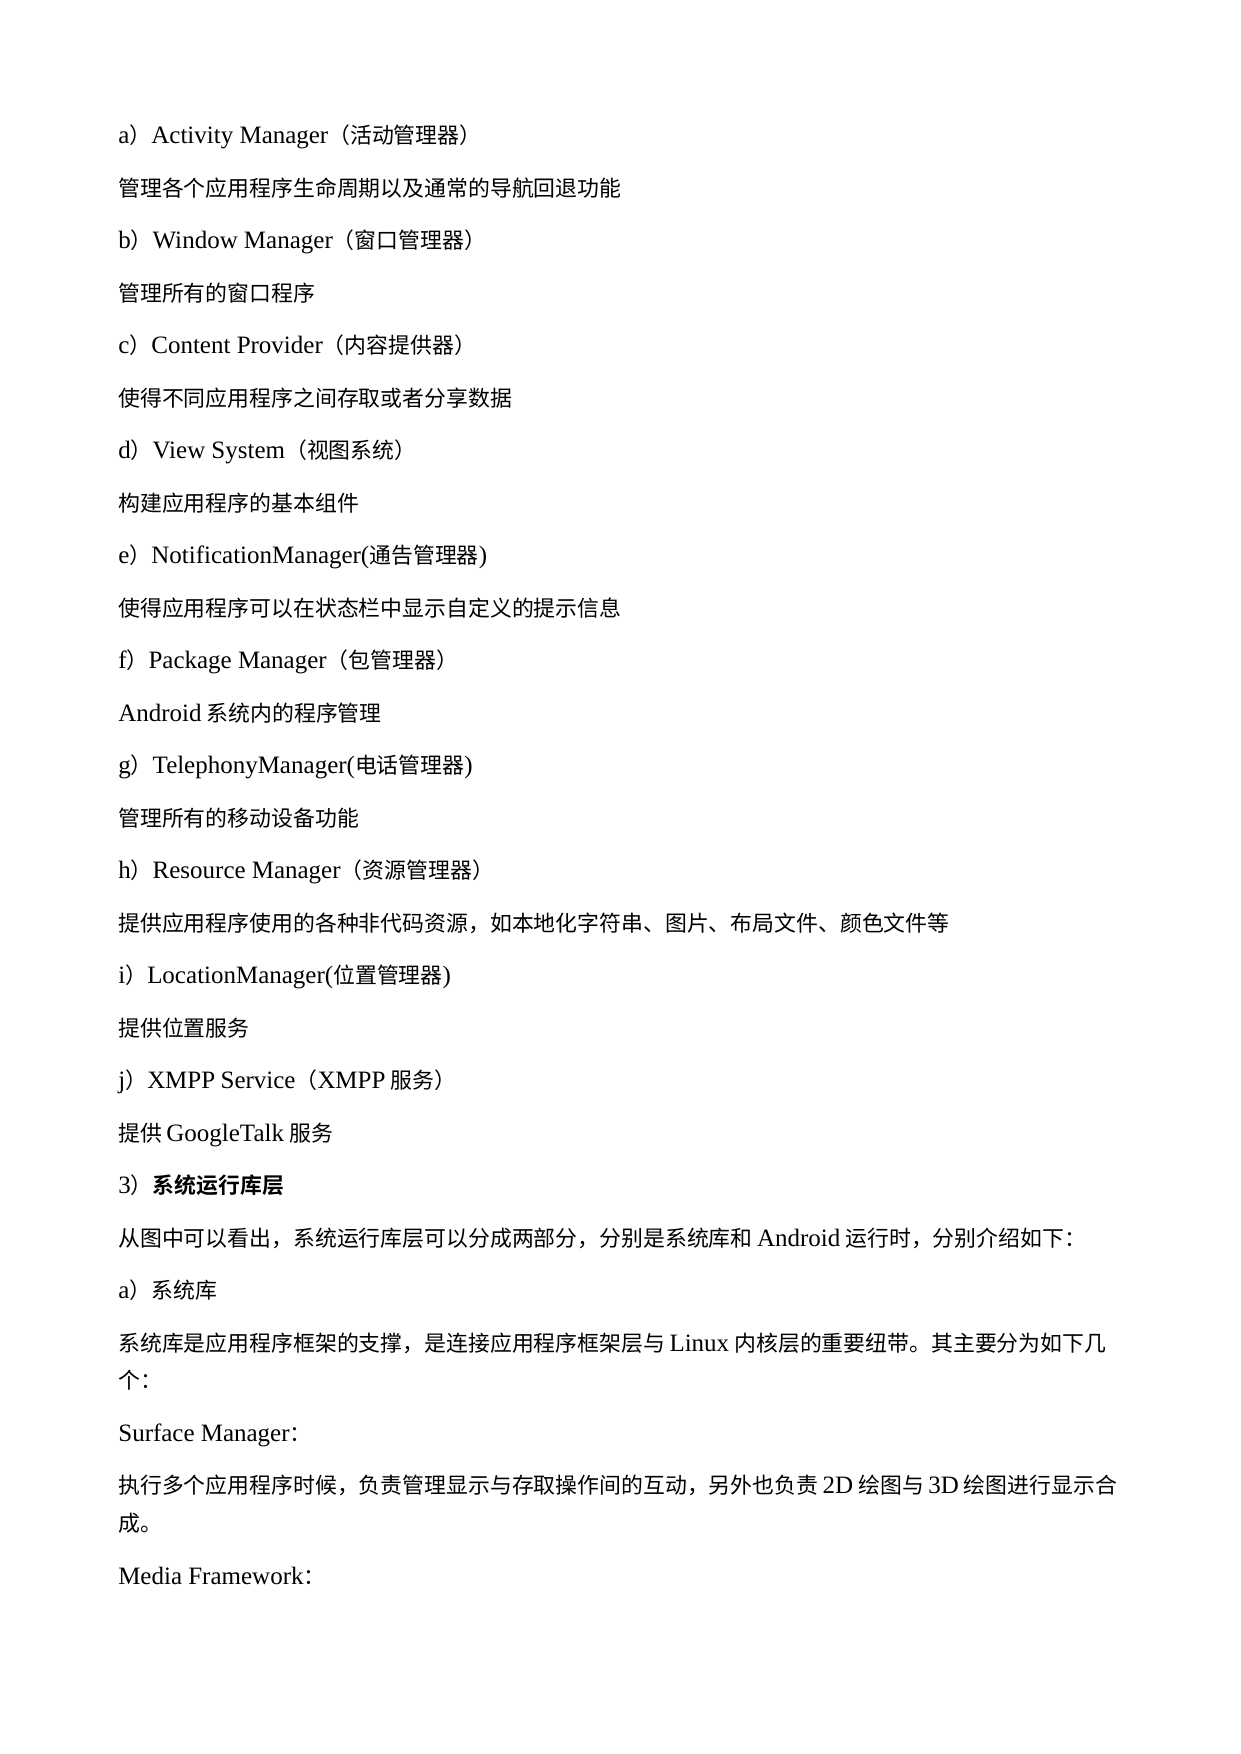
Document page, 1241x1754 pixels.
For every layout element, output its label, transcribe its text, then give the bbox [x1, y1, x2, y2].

text 管理各个应用程序生命周期以及通常的导航回退功能 [118, 171, 1122, 202]
text 提供位置服务 [118, 1011, 1122, 1042]
text 3）系统运行库层 [118, 1168, 1122, 1200]
text a）系统库 [118, 1273, 1122, 1305]
text d）View System（视图系统） [118, 433, 1122, 465]
text 提供应用程序使用的各种非代码资源，如本地化字符串、图片、布局文件、颜色文件等 [118, 906, 1122, 937]
text 管理所有的移动设备功能 [118, 801, 1122, 832]
text Media Framework： [118, 1559, 1122, 1591]
text 从图中可以看出，系统运行库层可以分成两部分，分别是系统库和Android运行时，分别介绍如下： [118, 1221, 1122, 1252]
text i）LocationManager(位置管理器) [118, 958, 1122, 990]
text g）TelephonyManager(电话管理器) [118, 748, 1122, 780]
text 提供GoogleTalk服务 [118, 1116, 1122, 1147]
text Android系统内的程序管理 [118, 696, 1122, 727]
text 管理所有的窗口程序 [118, 276, 1122, 307]
text b）Window Manager（窗口管理器） [118, 223, 1122, 255]
text j）XMPP Service（XMPP服务） [118, 1063, 1122, 1095]
text h）Resource Manager（资源管理器） [118, 853, 1122, 885]
text a）Activity Manager（活动管理器） [118, 118, 1122, 150]
text 使得不同应用程序之间存取或者分享数据 [118, 381, 1122, 412]
text 构建应用程序的基本组件 [118, 486, 1122, 517]
text Surface Manager： [118, 1416, 1122, 1448]
text c）Content Provider（内容提供器） [118, 328, 1122, 360]
text f）Package Manager（包管理器） [118, 643, 1122, 675]
text 执行多个应用程序时候，负责管理显示与存取操作间的互动，另外也负责2D绘图与3D绘图进行显示合成。 [118, 1468, 1122, 1538]
text 使得应用程序可以在状态栏中显示自定义的提示信息 [118, 591, 1122, 622]
text e）NotificationManager(通告管理器) [118, 538, 1122, 570]
text 系统库是应用程序框架的支撑，是连接应用程序框架层与Linux内核层的重要纽带。其主要分为如下几个： [118, 1326, 1122, 1395]
